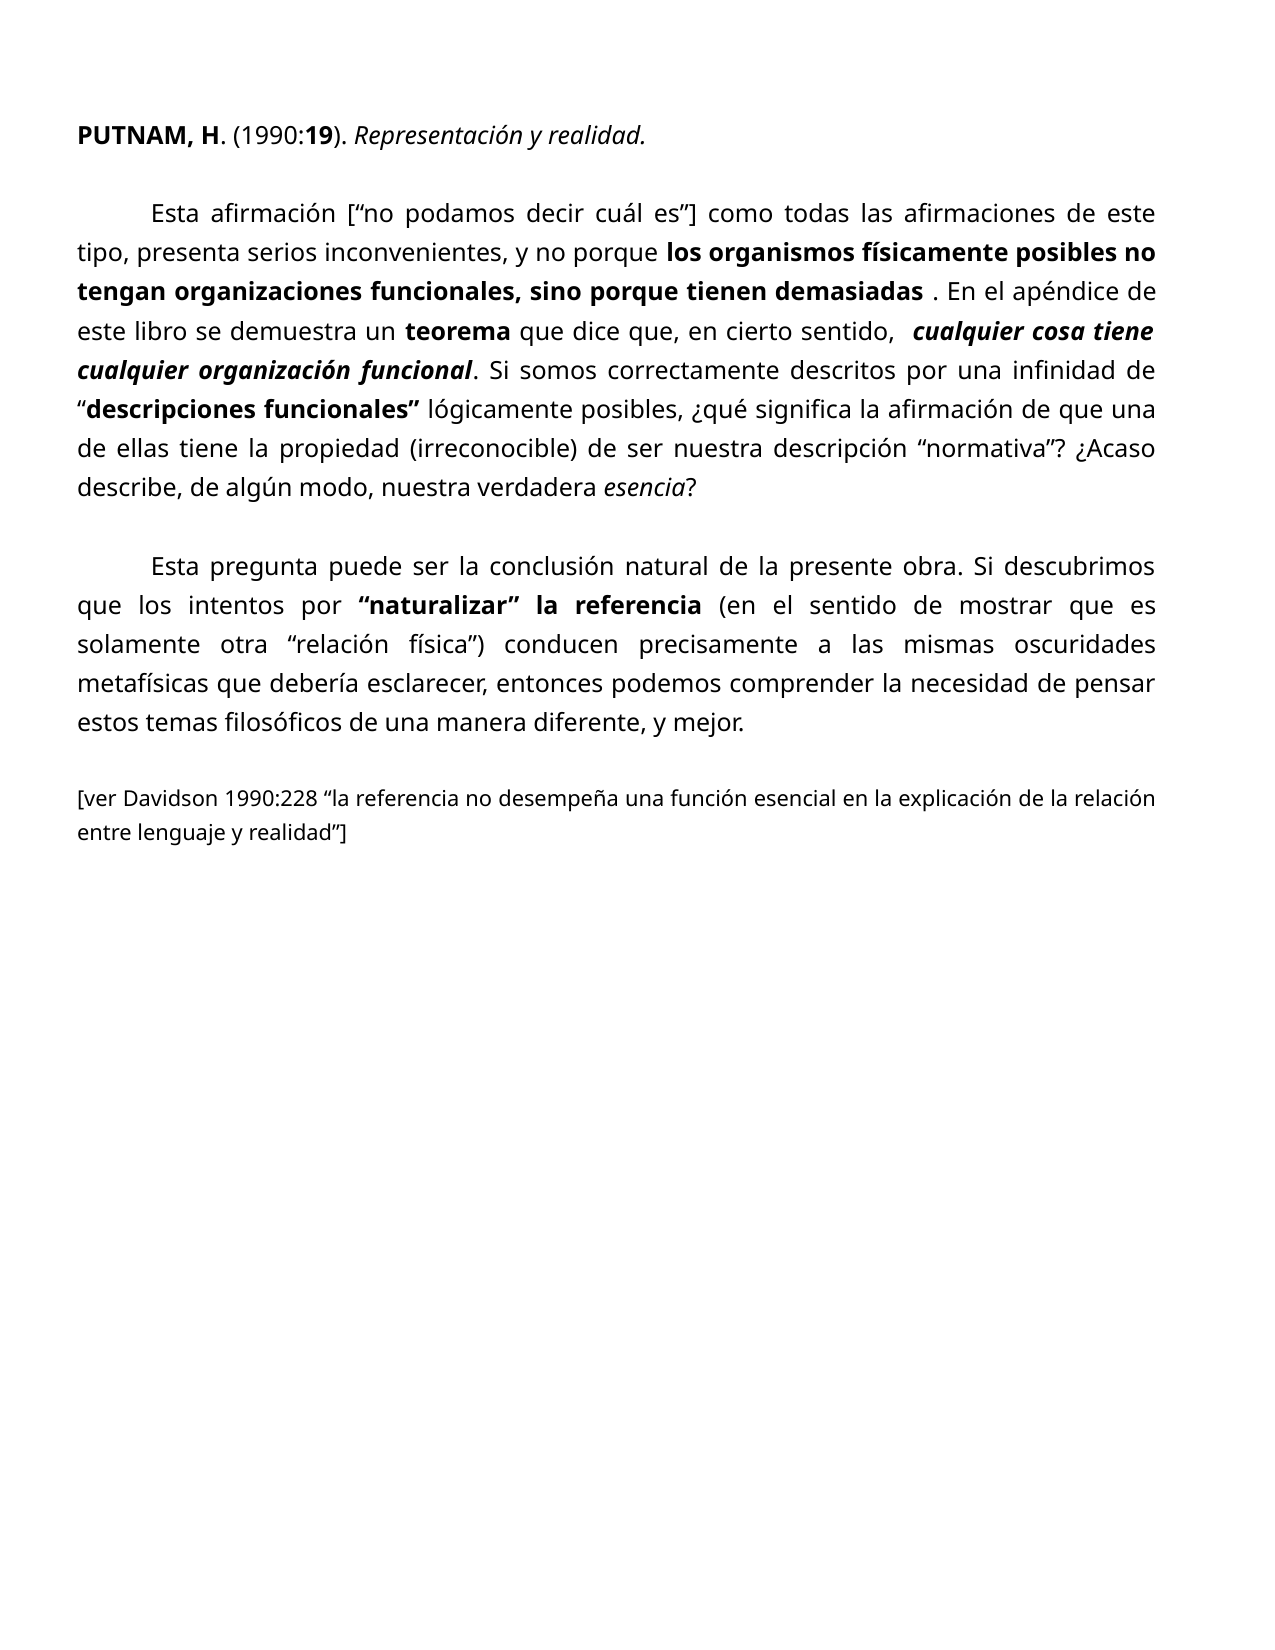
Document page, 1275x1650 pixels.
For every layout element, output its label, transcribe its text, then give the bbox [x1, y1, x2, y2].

text Esta pregunta puede ser la conclusión natural de la presente obra. Si descubrimos que los intentos por “naturalizar” la referencia (en el sentido de mostrar que es solamente otra “relación física”) conducen precisamente a las mismas oscuridades metafísicas que debería esclarecer, entonces podemos comprender la necesidad de pensar estos temas filosóficos de una manera diferente, y mejor. [77, 548, 1157, 739]
text PUTNAM, H. (1990:19). Representación y realidad. [77, 117, 1157, 151]
text Esta afirmación [“no podamos decir cuál es”] como todas las afirmaciones de este tipo, presenta serios inconvenientes, y no porque los organismos físicamente posibles no tengan organizaciones funcionales, sino porque tienen demasiadas . En el apéndice de este libro se demuestra un teorema que dice que, en cierto sentido, cualquier cosa tiene cualquier organización funcional. Si somos correctamente descritos por una infinidad de “descripciones funcionales” lógicamente posibles, ¿qué significa la afirmación de que una de ellas tiene la propiedad (irreconocible) de ser nuestra descripción “normativa”? ¿Acaso describe, de algún modo, nuestra verdadera esencia? [77, 196, 1157, 504]
text [ver Davidson 1990:228 “la referencia no desempeña una función esencial en la explicación de la relación entre lenguaje y realidad”] [77, 783, 1157, 847]
